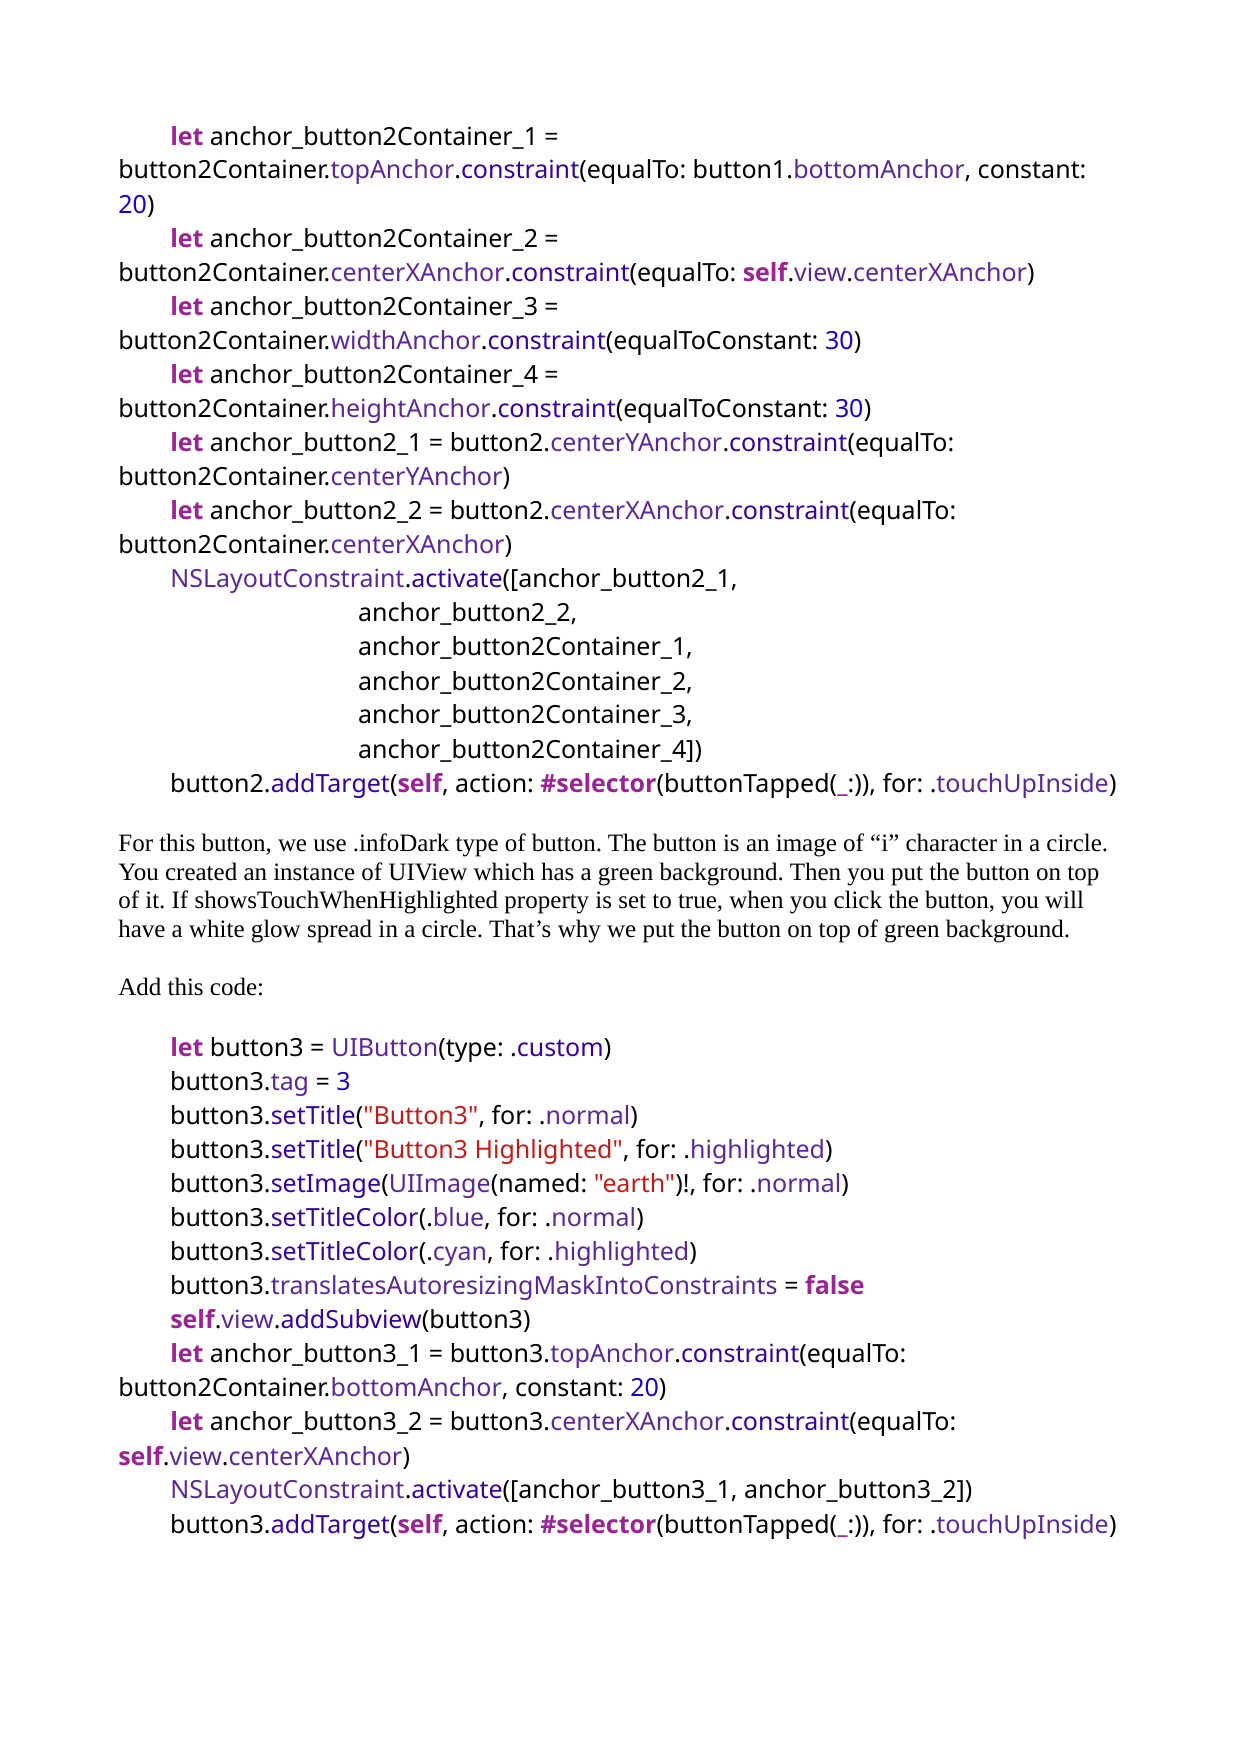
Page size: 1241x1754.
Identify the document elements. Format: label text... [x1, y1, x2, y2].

text button3.translatesAutoresizingMaskIntoConstraints = false [118, 1268, 1122, 1302]
text anchor_button2_2, [118, 595, 1122, 629]
text anchor_button2Container_2, [118, 663, 1122, 697]
text anchor_button2Container_3, [118, 697, 1122, 731]
text button3.addTarget(self, action: #selector(buttonTapped(_:)), for: .touchUpInside) [118, 1506, 1122, 1540]
text NSLayoutConstraint.activate([anchor_button2_1, [118, 561, 1122, 595]
text self.view.addSubview(button3) [118, 1302, 1122, 1336]
text let anchor_button3_2 = button3.centerXAnchor.constraint(equalTo: self.view.centerXAnchor) [118, 1404, 1122, 1472]
text let anchor_button2_1 = button2.centerYAnchor.constraint(equalTo: button2Container.centerYAnchor) [118, 425, 1122, 493]
text button3.setTitle("Button3 Highlighted", for: .highlighted) [118, 1132, 1122, 1166]
text For this button, we use .infoDark type of button. The button is an image of “i” character in a circle. You created an instance of UIView which has a green background. Then you put the button on top of it. If showsTouchWhenHighlighted property is set to true, when you click the button, you will have a white glow spread in a circle. That’s why we put the button on top of green background. [118, 828, 1122, 943]
text button3.setTitleColor(.cyan, for: .highlighted) [118, 1234, 1122, 1268]
text anchor_button2Container_1, [118, 629, 1122, 663]
text button3.setImage(UIImage(named: "earth")!, for: .normal) [118, 1166, 1122, 1200]
text let anchor_button2Container_4 = button2Container.heightAnchor.constraint(equalToConstant: 30) [118, 357, 1122, 425]
text button3.setTitleColor(.blue, for: .normal) [118, 1200, 1122, 1234]
text let anchor_button2Container_1 = button2Container.topAnchor.constraint(equalTo: button1.bottomAnchor, constant: 20) [118, 118, 1122, 220]
text let button3 = UIButton(type: .custom) [118, 1029, 1122, 1063]
text anchor_button2Container_4]) [118, 731, 1122, 765]
text NSLayoutConstraint.activate([anchor_button3_1, anchor_button3_2]) [118, 1472, 1122, 1506]
text Add this code: [118, 972, 1122, 1001]
text let anchor_button2_2 = button2.centerXAnchor.constraint(equalTo: button2Container.centerXAnchor) [118, 493, 1122, 561]
text button3.tag = 3 [118, 1063, 1122, 1097]
text button3.setTitle("Button3", for: .normal) [118, 1097, 1122, 1132]
text let anchor_button2Container_2 = button2Container.centerXAnchor.constraint(equalTo: self.view.centerXAnchor) [118, 220, 1122, 288]
text let anchor_button2Container_3 = button2Container.widthAnchor.constraint(equalToConstant: 30) [118, 288, 1122, 357]
text button2.addTarget(self, action: #selector(buttonTapped(_:)), for: .touchUpInside) [118, 765, 1122, 799]
text let anchor_button3_1 = button3.topAnchor.constraint(equalTo: button2Container.bottomAnchor, constant: 20) [118, 1336, 1122, 1404]
